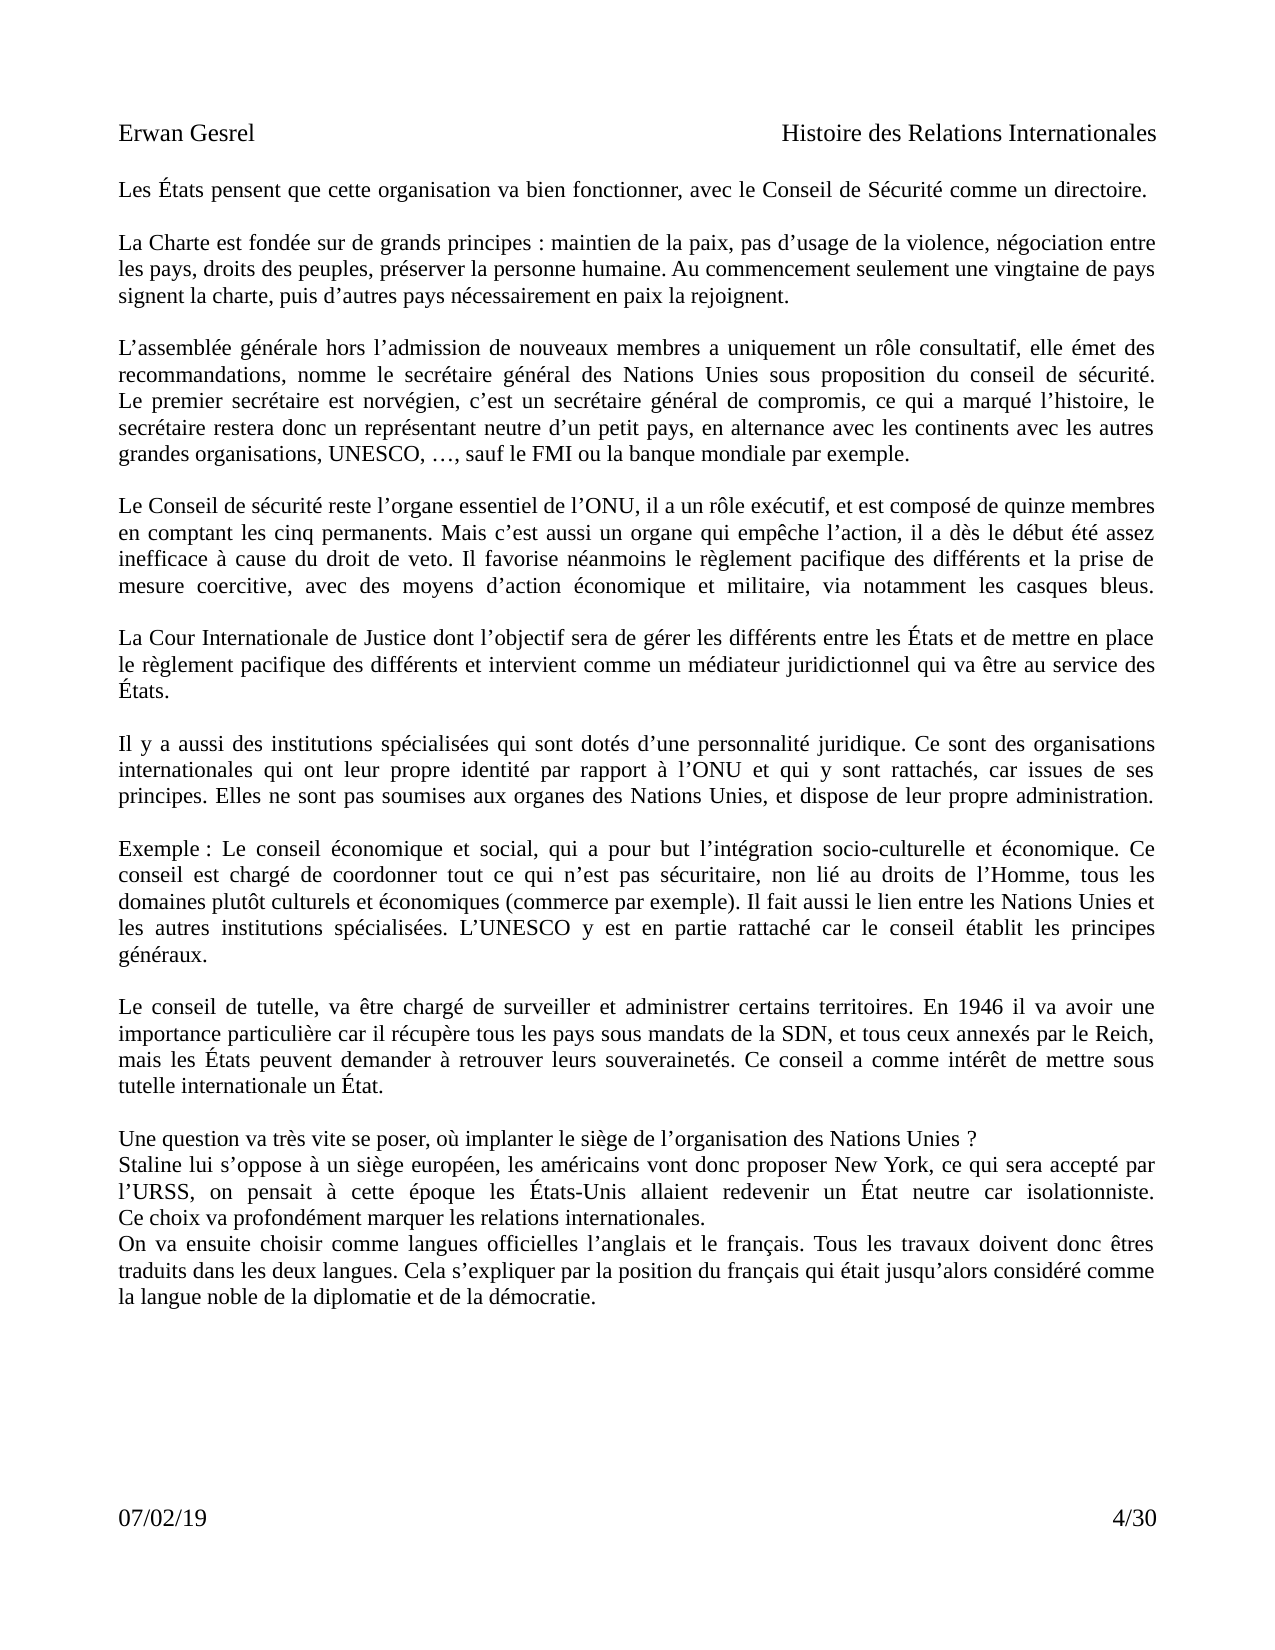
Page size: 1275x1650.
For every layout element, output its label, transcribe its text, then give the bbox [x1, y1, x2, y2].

text Exemple : Le conseil économique et social, qui a pour but l’intégration socio-culturelle et économique. Ce conseil est chargé de coordonner tout ce qui n’est pas sécuritaire, non lié au droits de l’Homme, tous les domaines plutôt culturels et économiques (commerce par exemple). Il fait aussi le lien entre les Nations Unies et les autres institutions spécialisées. L’UNESCO y est en partie rattaché car le conseil établit les principes généraux. [118, 835, 1157, 993]
text On va ensuite choisir comme langues officielles l’anglais et le français. Tous les travaux doivent donc êtres traduits dans les deux langues. Cela s’expliquer par la position du français qui était jusqu’alors considéré comme la langue noble de la diplomatie et de la démocratie. [118, 1231, 1157, 1309]
text Le Conseil de sécurité reste l’organe essentiel de l’ONU, il a un rôle exécutif, et est composé de quinze membres en comptant les cinq permanents. Mais c’est aussi un organe qui empêche l’action, il a dès le début été assez inefficace à cause du droit de veto. Il favorise néanmoins le règlement pacifique des différents et la prise de mesure coercitive, avec des moyens d’action économique et militaire, via notamment les casques bleus. [118, 493, 1157, 624]
text Staline lui s’oppose à un siège européen, les américains vont donc proposer New York, ce qui sera accepté par l’URSS, on pensait à cette époque les États-Unis allaient redevenir un État neutre car isolationniste. Ce choix va profondément marquer les relations internationales. [118, 1151, 1157, 1231]
text La Charte est fondée sur de grands principes : maintien de la paix, pas d’usage de la violence, négociation entre les pays, droits des peuples, préserver la personne humaine. Au commencement seulement une vingtaine de pays signent la charte, puis d’autres pays nécessairement en paix la rejoignent. [118, 229, 1157, 308]
text Une question va très vite se poser, où implanter le siège de l’organisation des Nations Unies ? [118, 1125, 1157, 1151]
text L’assemblée générale hors l’admission de nouveaux membres a uniquement un rôle consultatif, elle émet des recommandations, nomme le secrétaire général des Nations Unies sous proposition du conseil de sécurité. Le premier secrétaire est norvégien, c’est un secrétaire général de compromis, ce qui a marqué l’histoire, le secrétaire restera donc un représentant neutre d’un petit pays, en alternance avec les continents avec les autres grandes organisations, UNESCO, …, sauf le FMI ou la banque mondiale par exemple. [118, 334, 1157, 466]
text Il y a aussi des institutions spécialisées qui sont dotés d’une personnalité juridique. Ce sont des organisations internationales qui ont leur propre identité par rapport à l’ONU et qui y sont rattachés, car issues de ses principes. Elles ne sont pas soumises aux organes des Nations Unies, et dispose de leur propre administration. [118, 730, 1157, 835]
text Les États pensent que cette organisation va bien fonctionner, avec le Conseil de Sécurité comme un directoire. [118, 176, 1157, 229]
text La Cour Internationale de Justice dont l’objectif sera de gérer les différents entre les États et de mettre en place le règlement pacifique des différents et intervient comme un médiateur juridictionnel qui va être au service des États. [118, 624, 1157, 703]
text Le conseil de tutelle, va être chargé de surveiller et administrer certains territoires. En 1946 il va avoir une importance particulière car il récupère tous les pays sous mandats de la SDN, et tous ceux annexés par le Reich, mais les États peuvent demander à retrouver leurs souverainetés. Ce conseil a comme intérêt de mettre sous tutelle internationale un État. [118, 993, 1157, 1099]
